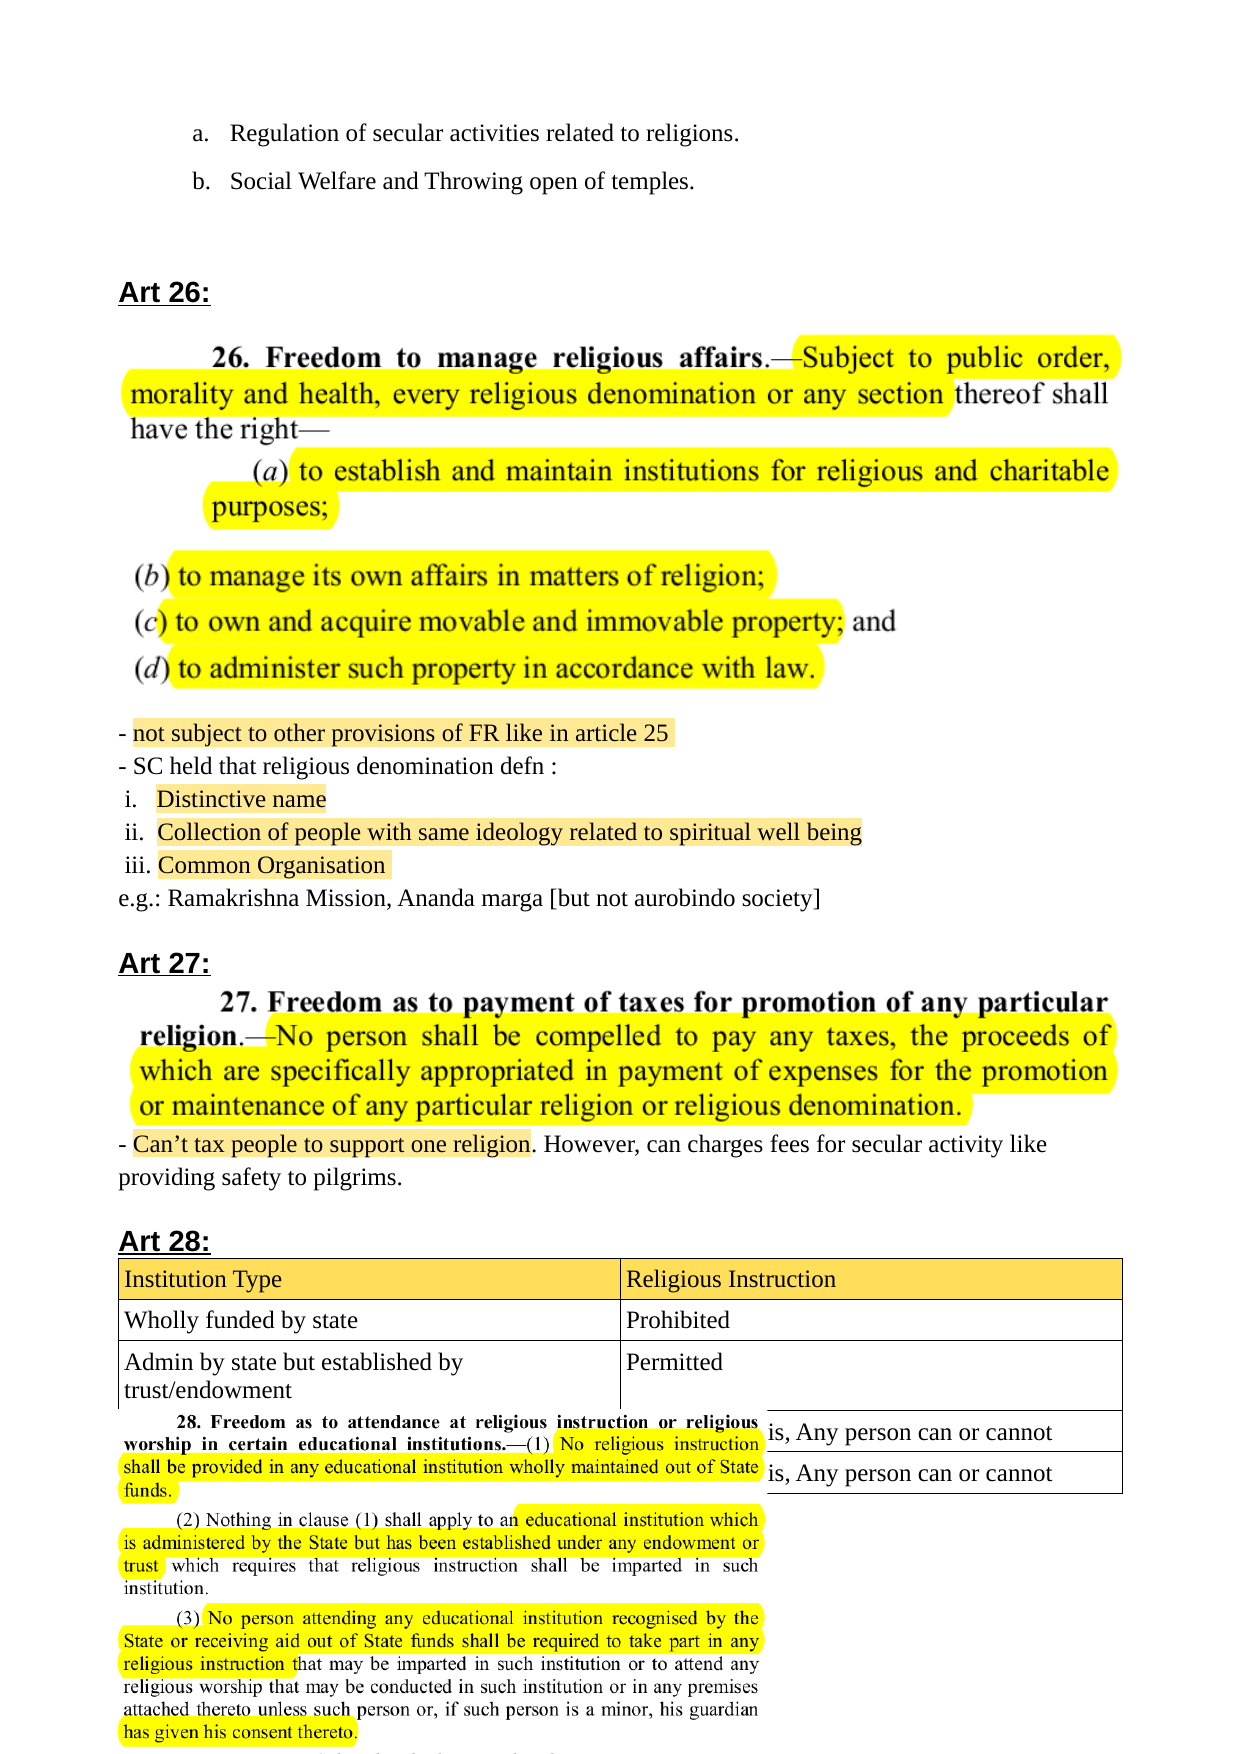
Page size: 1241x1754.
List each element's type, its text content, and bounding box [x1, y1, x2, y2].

table_header Religious Instruction [621, 1259, 1122, 1299]
table_cell Admin by state but established by trust/endowment [119, 1341, 620, 1409]
table_cell Prohibited [621, 1300, 1122, 1340]
subtitle Art 28: [118, 1224, 1122, 1257]
table_cell Voluntary Basis, Any person can or cannot [768, 1411, 1122, 1451]
list Regulation of secular activities related to religions. [192, 118, 1122, 147]
table_cell Permitted [621, 1341, 1122, 1410]
text - Can’t tax people to support one religion. However, can charges fees for secular activity like providing safety to pilgrims. [118, 1125, 1122, 1191]
text [768, 1494, 1122, 1522]
list Social Welfare and Throwing open of temples. [192, 166, 1122, 194]
subtitle Art 26: [118, 276, 1122, 309]
subtitle Art 27: [118, 946, 1122, 979]
table_cell Wholly funded by state [119, 1300, 620, 1340]
text - not subject to other provisions of FR like in article 25 - SC held that religious denomination defn : i. Distinctive name ii. Collection of people with same ideology related to spiritual well being iii. Common Organisation e.g.: Ramakrishna Mission, Ananda marga [but not aurobindo society] [118, 718, 1122, 912]
table_header Institution Type [119, 1259, 620, 1299]
table_cell Voluntary Basis, Any person can or cannot [768, 1452, 1122, 1492]
